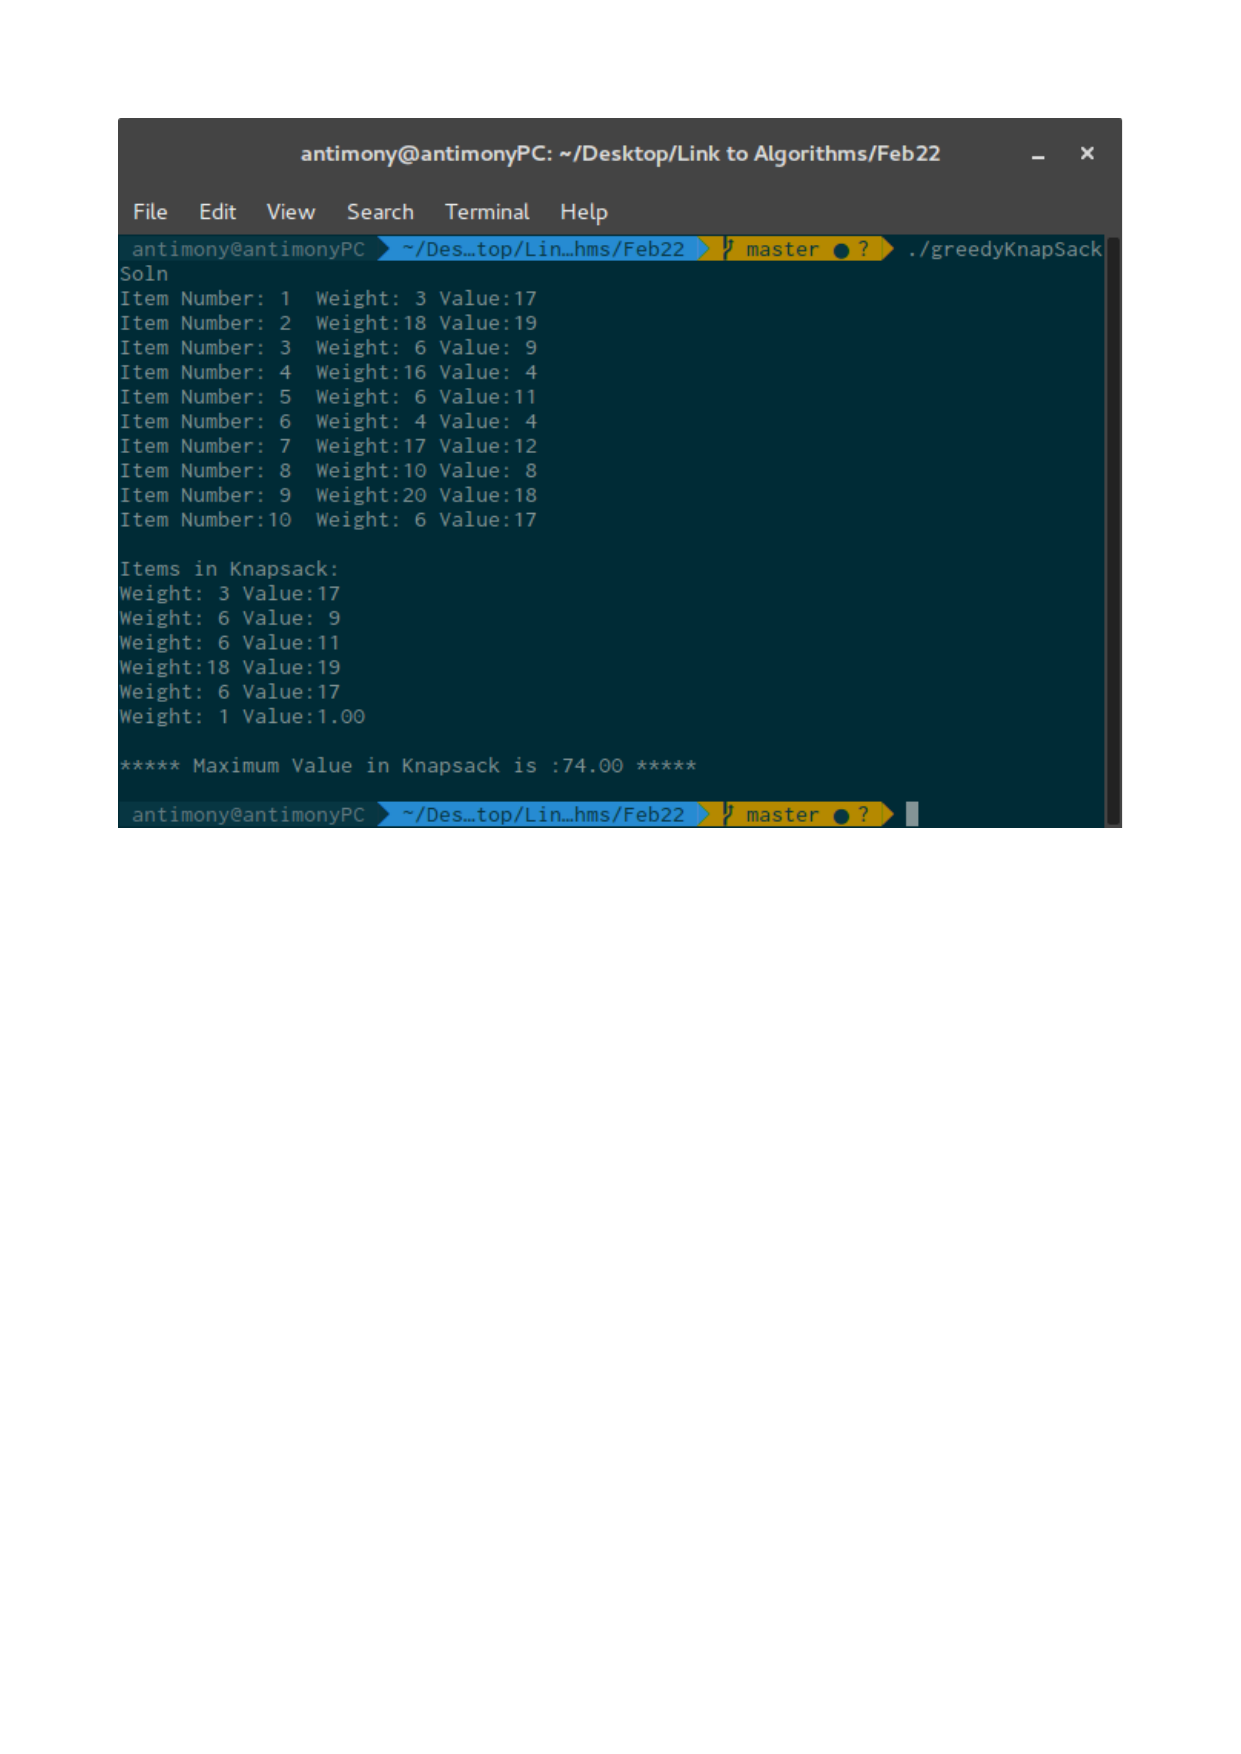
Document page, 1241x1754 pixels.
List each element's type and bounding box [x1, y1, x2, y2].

picture [280, 664, 303, 674]
picture [404, 488, 426, 502]
picture [477, 393, 500, 403]
picture [121, 761, 131, 769]
picture [367, 413, 377, 428]
picture [146, 761, 155, 769]
picture [281, 464, 291, 477]
picture [281, 439, 290, 452]
picture [467, 389, 474, 403]
picture [145, 565, 168, 575]
picture [344, 418, 351, 428]
picture [245, 418, 254, 428]
picture [221, 710, 227, 723]
picture [317, 341, 340, 354]
picture [281, 390, 291, 403]
picture [120, 587, 143, 600]
picture [270, 610, 277, 625]
picture [220, 762, 228, 772]
picture [281, 565, 315, 575]
picture [134, 292, 143, 305]
picture [453, 369, 463, 379]
picture [145, 491, 168, 502]
picture [380, 390, 388, 403]
picture [134, 390, 143, 403]
picture [453, 516, 463, 526]
picture [270, 659, 277, 674]
picture [516, 757, 523, 772]
picture [269, 585, 277, 600]
picture [477, 442, 500, 452]
picture [123, 390, 129, 403]
picture [406, 316, 411, 329]
picture [367, 487, 377, 502]
picture [406, 464, 411, 477]
picture [576, 759, 585, 772]
picture [158, 585, 180, 603]
picture [145, 295, 168, 305]
picture [467, 487, 474, 502]
picture [120, 661, 143, 674]
picture [453, 295, 463, 305]
picture [453, 319, 463, 330]
picture [256, 590, 266, 600]
picture [516, 292, 522, 305]
picture [380, 292, 389, 305]
picture [145, 418, 168, 428]
picture [182, 413, 242, 428]
picture [320, 636, 325, 649]
picture [123, 316, 129, 330]
picture [344, 315, 349, 330]
picture [120, 636, 143, 649]
picture [367, 438, 377, 452]
picture [956, 241, 1016, 259]
picture [416, 415, 426, 428]
picture [147, 590, 154, 600]
picture [453, 418, 463, 428]
picture [182, 339, 242, 354]
picture [244, 636, 254, 649]
picture [477, 516, 500, 526]
picture [317, 316, 340, 330]
picture [453, 393, 463, 403]
picture [380, 439, 389, 452]
picture [184, 611, 192, 625]
picture [453, 344, 463, 354]
picture [1056, 243, 1065, 256]
picture [517, 513, 522, 526]
picture [527, 767, 536, 772]
picture [415, 513, 426, 526]
picture [440, 390, 451, 403]
picture [245, 344, 254, 354]
picture [344, 438, 349, 452]
picture [182, 462, 242, 477]
picture [467, 364, 474, 379]
picture [158, 708, 180, 726]
picture [158, 270, 168, 280]
picture [233, 762, 240, 772]
picture [415, 464, 426, 477]
picture [344, 389, 350, 403]
picture [147, 713, 154, 723]
picture [136, 366, 143, 379]
picture [933, 246, 942, 259]
picture [281, 341, 291, 354]
picture [331, 587, 340, 600]
picture [220, 587, 229, 600]
picture [477, 491, 500, 502]
picture [245, 491, 254, 501]
picture [650, 761, 659, 769]
picture [403, 759, 413, 772]
picture [269, 708, 277, 723]
picture [330, 685, 340, 698]
picture [440, 439, 451, 452]
picture [245, 295, 254, 305]
picture [256, 639, 266, 649]
picture [1068, 246, 1089, 256]
picture [245, 516, 254, 526]
picture [158, 761, 180, 769]
picture [662, 761, 672, 769]
picture [317, 390, 340, 403]
picture [148, 266, 154, 280]
picture [516, 316, 522, 329]
picture [441, 341, 451, 354]
picture [171, 565, 180, 575]
picture [122, 415, 129, 428]
picture [441, 415, 451, 428]
picture [406, 365, 411, 379]
picture [441, 464, 451, 477]
picture [317, 366, 340, 379]
picture [256, 688, 266, 698]
picture [317, 513, 340, 526]
picture [135, 316, 143, 330]
picture [415, 365, 426, 379]
picture [280, 614, 303, 625]
picture [207, 565, 217, 575]
picture [182, 438, 242, 452]
picture [477, 467, 500, 477]
picture [194, 759, 217, 772]
picture [170, 659, 180, 674]
picture [453, 491, 463, 502]
picture [122, 292, 130, 305]
picture [320, 661, 325, 674]
picture [380, 464, 388, 477]
picture [415, 390, 426, 403]
picture [477, 369, 500, 379]
picture [453, 442, 463, 452]
picture [342, 710, 365, 723]
picture [415, 341, 426, 354]
picture [379, 762, 389, 772]
picture [526, 488, 537, 502]
picture [283, 292, 288, 305]
picture [158, 614, 168, 628]
picture [182, 512, 242, 526]
picture [256, 614, 266, 625]
picture [281, 316, 291, 330]
picture [145, 467, 168, 477]
picture [147, 664, 154, 674]
picture [945, 246, 955, 255]
picture [158, 664, 168, 677]
picture [243, 762, 279, 772]
picture [182, 364, 242, 379]
picture [332, 636, 337, 649]
picture [367, 462, 377, 477]
picture [330, 762, 352, 772]
picture [490, 757, 500, 772]
picture [123, 365, 129, 379]
picture [209, 661, 214, 674]
picture [1031, 246, 1053, 259]
picture [467, 315, 473, 330]
picture [317, 489, 340, 502]
picture [355, 467, 364, 480]
picture [527, 439, 537, 452]
picture [219, 611, 229, 625]
picture [147, 684, 153, 698]
picture [344, 339, 351, 354]
picture [123, 488, 129, 502]
picture [638, 760, 647, 769]
picture [133, 713, 143, 723]
picture [280, 639, 303, 649]
picture [123, 562, 129, 575]
picture [516, 488, 522, 502]
picture [293, 759, 303, 772]
picture [281, 366, 291, 379]
picture [355, 491, 365, 505]
picture [355, 389, 377, 406]
picture [182, 290, 242, 305]
picture [906, 802, 918, 826]
picture [317, 464, 340, 477]
picture [355, 418, 364, 431]
picture [147, 639, 154, 649]
picture [344, 369, 350, 379]
picture [280, 488, 291, 502]
picture [320, 685, 325, 698]
picture [145, 344, 168, 354]
picture [526, 341, 537, 354]
picture [406, 439, 411, 452]
picture [355, 339, 377, 357]
picture [183, 710, 192, 723]
picture [136, 488, 143, 502]
picture [382, 366, 389, 379]
picture [344, 512, 351, 526]
picture [219, 636, 229, 649]
picture [477, 418, 500, 428]
picture [317, 292, 340, 305]
picture [280, 590, 303, 600]
picture [145, 516, 168, 526]
picture [145, 442, 168, 452]
picture [526, 464, 537, 477]
picture [417, 292, 426, 305]
picture [1019, 246, 1028, 256]
picture [270, 634, 277, 649]
picture [355, 319, 365, 333]
picture [675, 761, 684, 769]
picture [380, 415, 389, 428]
picture [135, 415, 143, 428]
picture [921, 241, 929, 257]
picture [1092, 241, 1102, 256]
picture [145, 319, 168, 329]
picture [453, 467, 463, 477]
picture [121, 267, 143, 280]
picture [182, 487, 242, 502]
picture [245, 319, 254, 329]
picture [382, 488, 389, 502]
picture [183, 636, 192, 649]
picture [120, 611, 143, 625]
picture [440, 489, 451, 501]
picture [134, 464, 143, 477]
picture [183, 587, 192, 600]
picture [564, 759, 573, 772]
picture [244, 661, 254, 673]
picture [466, 413, 474, 428]
picture [440, 366, 451, 378]
picture [121, 802, 894, 826]
picture [454, 762, 462, 767]
picture [158, 635, 180, 652]
picture [145, 393, 168, 403]
picture [245, 442, 254, 452]
picture [280, 688, 303, 698]
picture [367, 364, 377, 379]
picture [600, 759, 623, 772]
picture [245, 467, 254, 477]
picture [416, 762, 451, 775]
picture [123, 439, 129, 452]
picture [319, 757, 326, 772]
picture [527, 366, 537, 379]
picture [330, 661, 340, 674]
picture [134, 562, 143, 575]
picture [231, 562, 240, 575]
picture [280, 513, 291, 526]
picture [320, 710, 325, 723]
picture [355, 512, 377, 529]
picture [134, 513, 143, 526]
picture [466, 339, 474, 354]
picture [219, 685, 229, 698]
picture [477, 319, 500, 330]
picture [245, 369, 254, 378]
picture [466, 290, 474, 305]
picture [467, 438, 473, 452]
picture [440, 316, 451, 329]
picture [170, 610, 180, 624]
picture [355, 442, 365, 456]
picture [123, 513, 129, 526]
picture [122, 341, 129, 354]
picture [344, 295, 351, 305]
picture [344, 491, 350, 502]
picture [380, 341, 388, 354]
picture [120, 685, 143, 698]
picture [244, 685, 254, 698]
picture [355, 369, 365, 382]
picture [367, 315, 377, 329]
picture [271, 513, 276, 526]
picture [530, 390, 534, 403]
picture [440, 513, 451, 526]
picture [256, 664, 266, 674]
picture [245, 393, 254, 403]
picture [118, 118, 1123, 828]
picture [416, 316, 426, 330]
picture [527, 415, 537, 428]
picture [185, 661, 192, 674]
picture [516, 439, 522, 452]
picture [441, 292, 451, 305]
picture [134, 341, 142, 354]
picture [380, 513, 388, 526]
picture [280, 713, 303, 723]
picture [183, 685, 192, 698]
picture [477, 295, 500, 305]
picture [182, 389, 242, 403]
picture [330, 611, 340, 625]
picture [271, 684, 277, 698]
picture [120, 710, 131, 722]
picture [318, 561, 327, 575]
picture [122, 464, 130, 477]
picture [518, 390, 522, 403]
picture [134, 760, 143, 769]
picture [256, 713, 266, 723]
picture [317, 439, 340, 452]
picture [244, 587, 254, 599]
picture [467, 511, 474, 526]
picture [244, 710, 254, 722]
picture [527, 292, 536, 305]
picture [526, 316, 537, 330]
picture [158, 684, 180, 701]
picture [145, 369, 168, 379]
picture [355, 295, 364, 308]
picture [369, 762, 375, 772]
picture [244, 565, 279, 578]
picture [197, 565, 202, 575]
picture [219, 661, 229, 674]
picture [454, 762, 487, 772]
picture [134, 439, 143, 452]
picture [182, 315, 242, 329]
picture [244, 611, 254, 624]
picture [148, 610, 153, 625]
picture [320, 587, 325, 600]
picture [344, 462, 351, 477]
picture [380, 316, 389, 330]
picture [527, 513, 536, 526]
picture [466, 462, 474, 477]
picture [367, 290, 377, 305]
picture [687, 761, 696, 769]
picture [280, 415, 291, 428]
picture [477, 344, 500, 354]
picture [317, 415, 340, 428]
picture [305, 762, 315, 772]
picture [417, 439, 425, 452]
